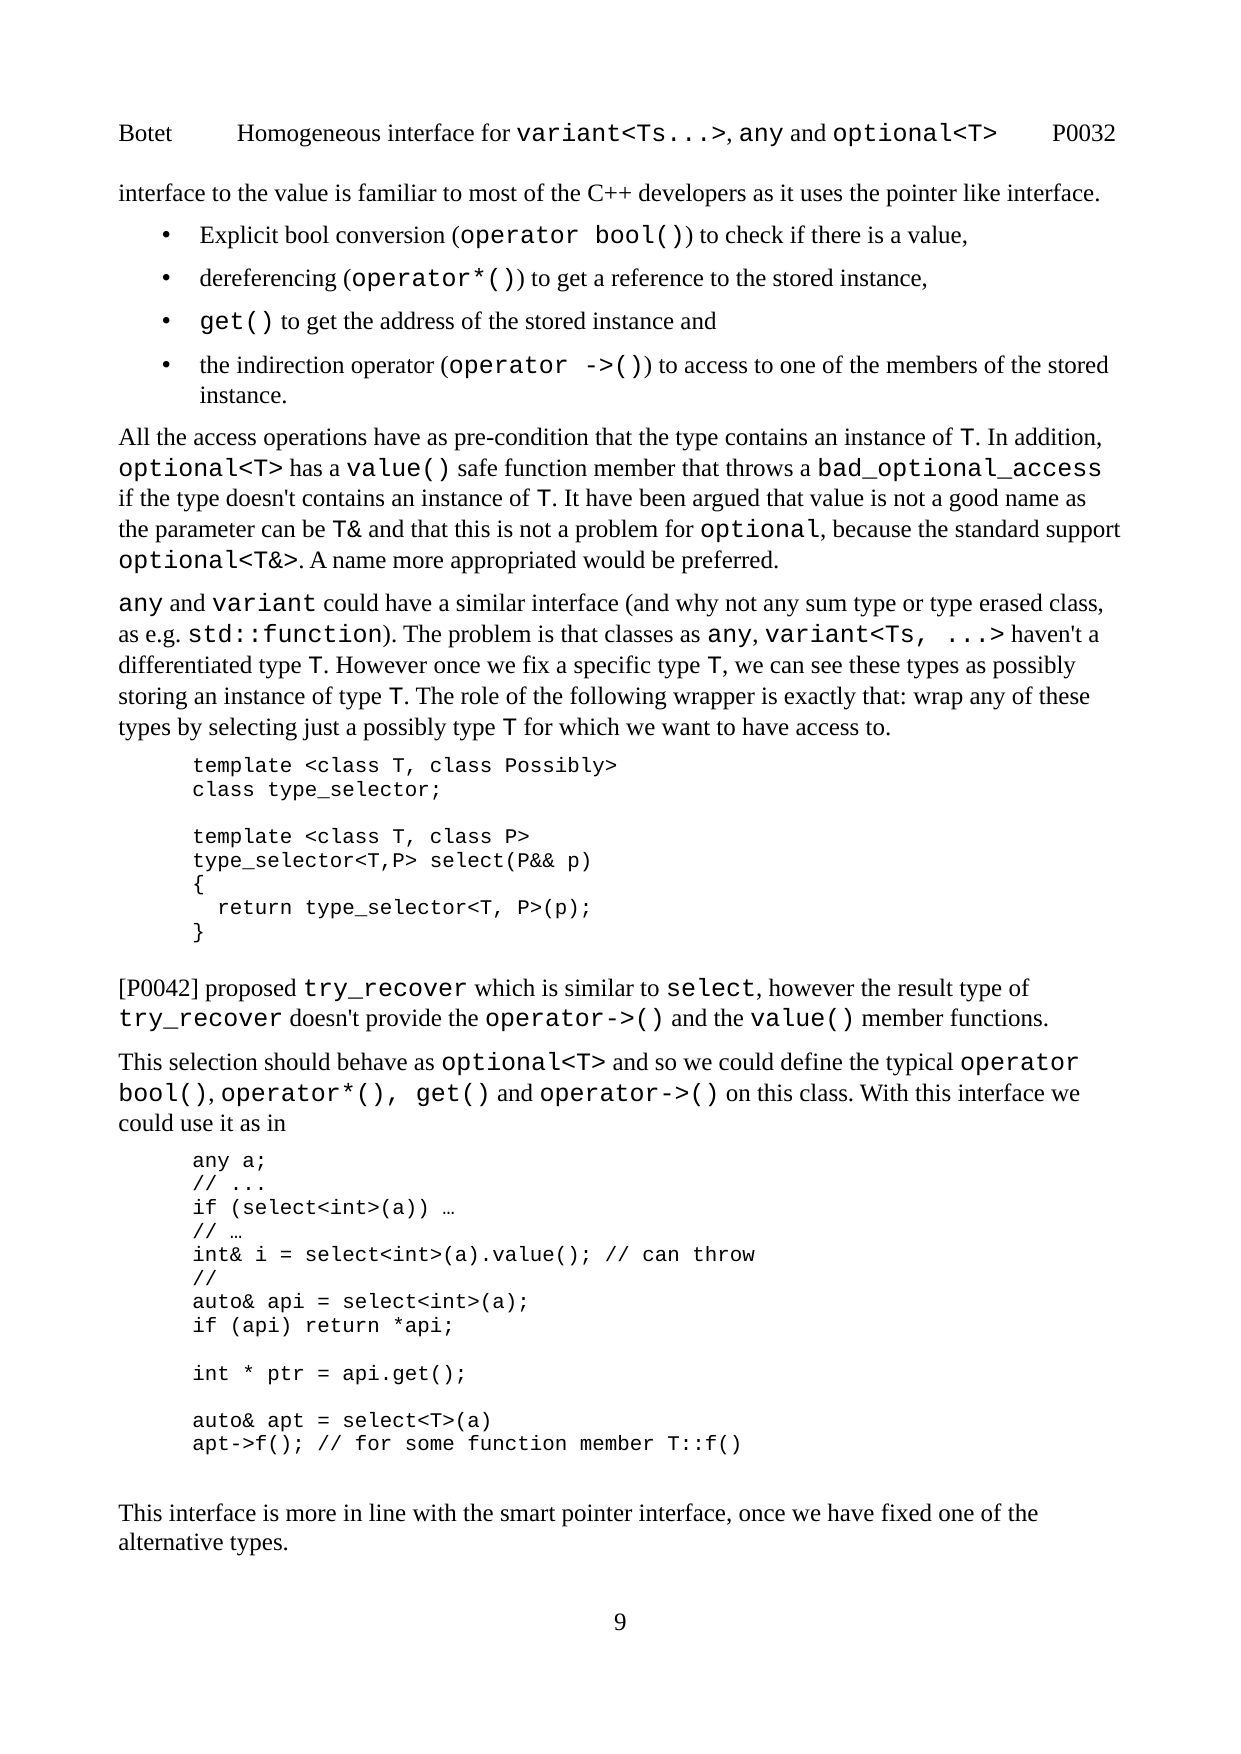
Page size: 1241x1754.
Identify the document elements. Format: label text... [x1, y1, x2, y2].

text // … [118, 1221, 1122, 1244]
list Explicit bool conversion (operator bool()) to check if there is a value, [162, 220, 1122, 251]
text int& i = select<int>(a).value(); // can throw [118, 1244, 1122, 1268]
text return type_selector<T, P>(p); [192, 897, 1122, 921]
text auto& api = select<int>(a); [118, 1292, 1122, 1315]
text if (api) return *api; [118, 1315, 1122, 1339]
text apt->f(); // for some function member T::f() [118, 1433, 1122, 1457]
text // [118, 1268, 1122, 1292]
text auto& apt = select<T>(a) [118, 1410, 1122, 1433]
text template <class T, class P> [192, 826, 1122, 850]
text This interface is more in line with the smart pointer interface, once we have fixed one of the alternative types. [118, 1498, 1122, 1556]
text if (select<int>(a)) … [118, 1197, 1122, 1221]
list dereferencing (operator*()) to get a reference to the stored instance, [162, 263, 1122, 294]
text type_selector<T,P> select(P&& p) [192, 850, 1122, 873]
text class type_selector; [192, 779, 1122, 802]
text template <class T, class Possibly> [192, 755, 1122, 779]
text any a; [118, 1150, 1122, 1173]
text This selection should behave as optional<T> and so we could define the typical operator bool(), operator*(), get() and operator->() on this class. With this interface we could use it as in [118, 1047, 1122, 1137]
text } [192, 921, 1122, 944]
text { [192, 873, 1122, 897]
list get() to get the address of the stored instance and [162, 306, 1122, 337]
text interface to the value is familiar to most of the C++ developers as it uses the pointer like interface. [118, 178, 1122, 207]
text All the access operations have as pre-condition that the type contains an instance of T. In addition, optional<T> has a value() safe function member that throws a bad_optional_access if the type doesn't contains an instance of T. It have been argued that value is not a good name as the parameter can be T& and that this is not a problem for optional, because the standard support optional<T&>. A name more appropriated would be preferred. [118, 422, 1122, 576]
text [P0042] proposed try_recover which is similar to select, however the result type of try_recover doesn't provide the operator->() and the value() member functions. [118, 973, 1122, 1034]
text any and variant could have a similar interface (and why not any sum type or type erased class, as e.g. std::function). The problem is that classes as any, variant<Ts, ...> haven't a differentiated type T. However once we fix a specific type T, we can see these types as possibly storing an instance of type T. The role of the following wrapper is exactly that: wrap any of these types by selecting just a possibly type T for which we want to have access to. [118, 588, 1122, 743]
text // ... [118, 1173, 1122, 1197]
list the indirection operator (operator ->()) to access to one of the members of the stored instance. [162, 350, 1122, 409]
text int * ptr = api.get(); [118, 1362, 1122, 1386]
